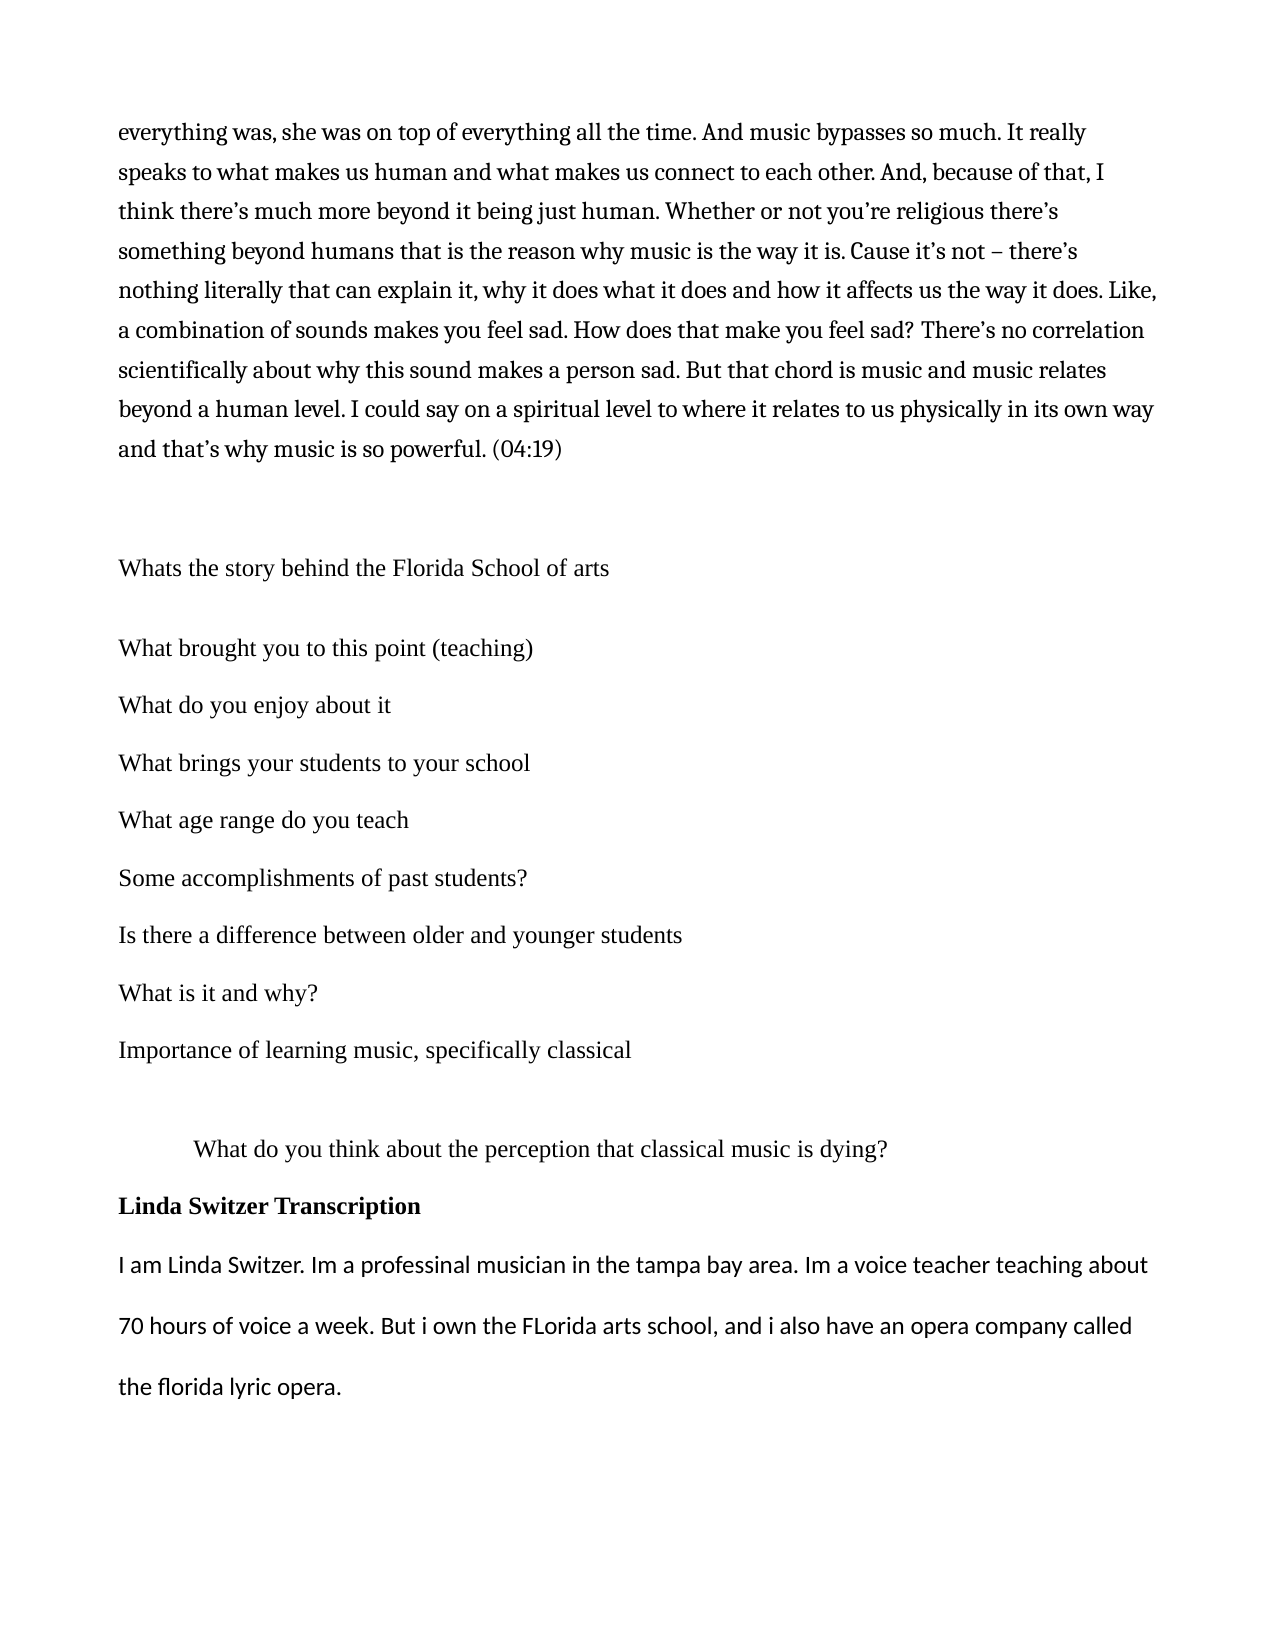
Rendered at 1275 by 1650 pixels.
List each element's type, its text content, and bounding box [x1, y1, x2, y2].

text I am Linda Switzer. Im a professinal musician in the tampa bay area. Im a voice teacher teaching about 70 hours of voice a week. But i own the FLorida arts school, and i also have an opera company called the florida lyric opera. [118, 1249, 1157, 1402]
text What brings your students to your school [118, 748, 1157, 776]
text What brought you to this point (teaching) [118, 633, 1157, 661]
text Importance of learning music, specifically classical [118, 1035, 1157, 1064]
text What do you think about the perception that classical music is dying? [193, 1134, 1157, 1163]
text Linda Switzer Transcription [118, 1191, 1157, 1220]
text What do you enjoy about it [118, 690, 1157, 719]
text What age range do you teach [118, 805, 1157, 834]
text everything was, she was on top of everything all the time. And music bypasses so much. It really speaks to what makes us human and what makes us connect to each other. And, because of that, I think there’s much more beyond it being just human. Whether or not you’re religious there’s something beyond humans that is the reason why music is the way it is. Cause it’s not – there’s nothing literally that can explain it, why it does what it does and how it affects us the way it does. Like, a combination of sounds makes you feel sad. How does that make you feel sad? There’s no correlation scientifically about why this sound makes a person sad. But that chord is music and music relates beyond a human level. I could say on a spiritual level to where it relates to us physically in its own way and that’s why music is so powerful. (04:19) [118, 118, 1157, 463]
text Is there a difference between older and younger students [118, 920, 1157, 949]
text What is it and why? [118, 978, 1157, 1006]
text Whats the story behind the Florida School of arts [118, 553, 1157, 582]
text Some accomplishments of past students? [118, 863, 1157, 891]
